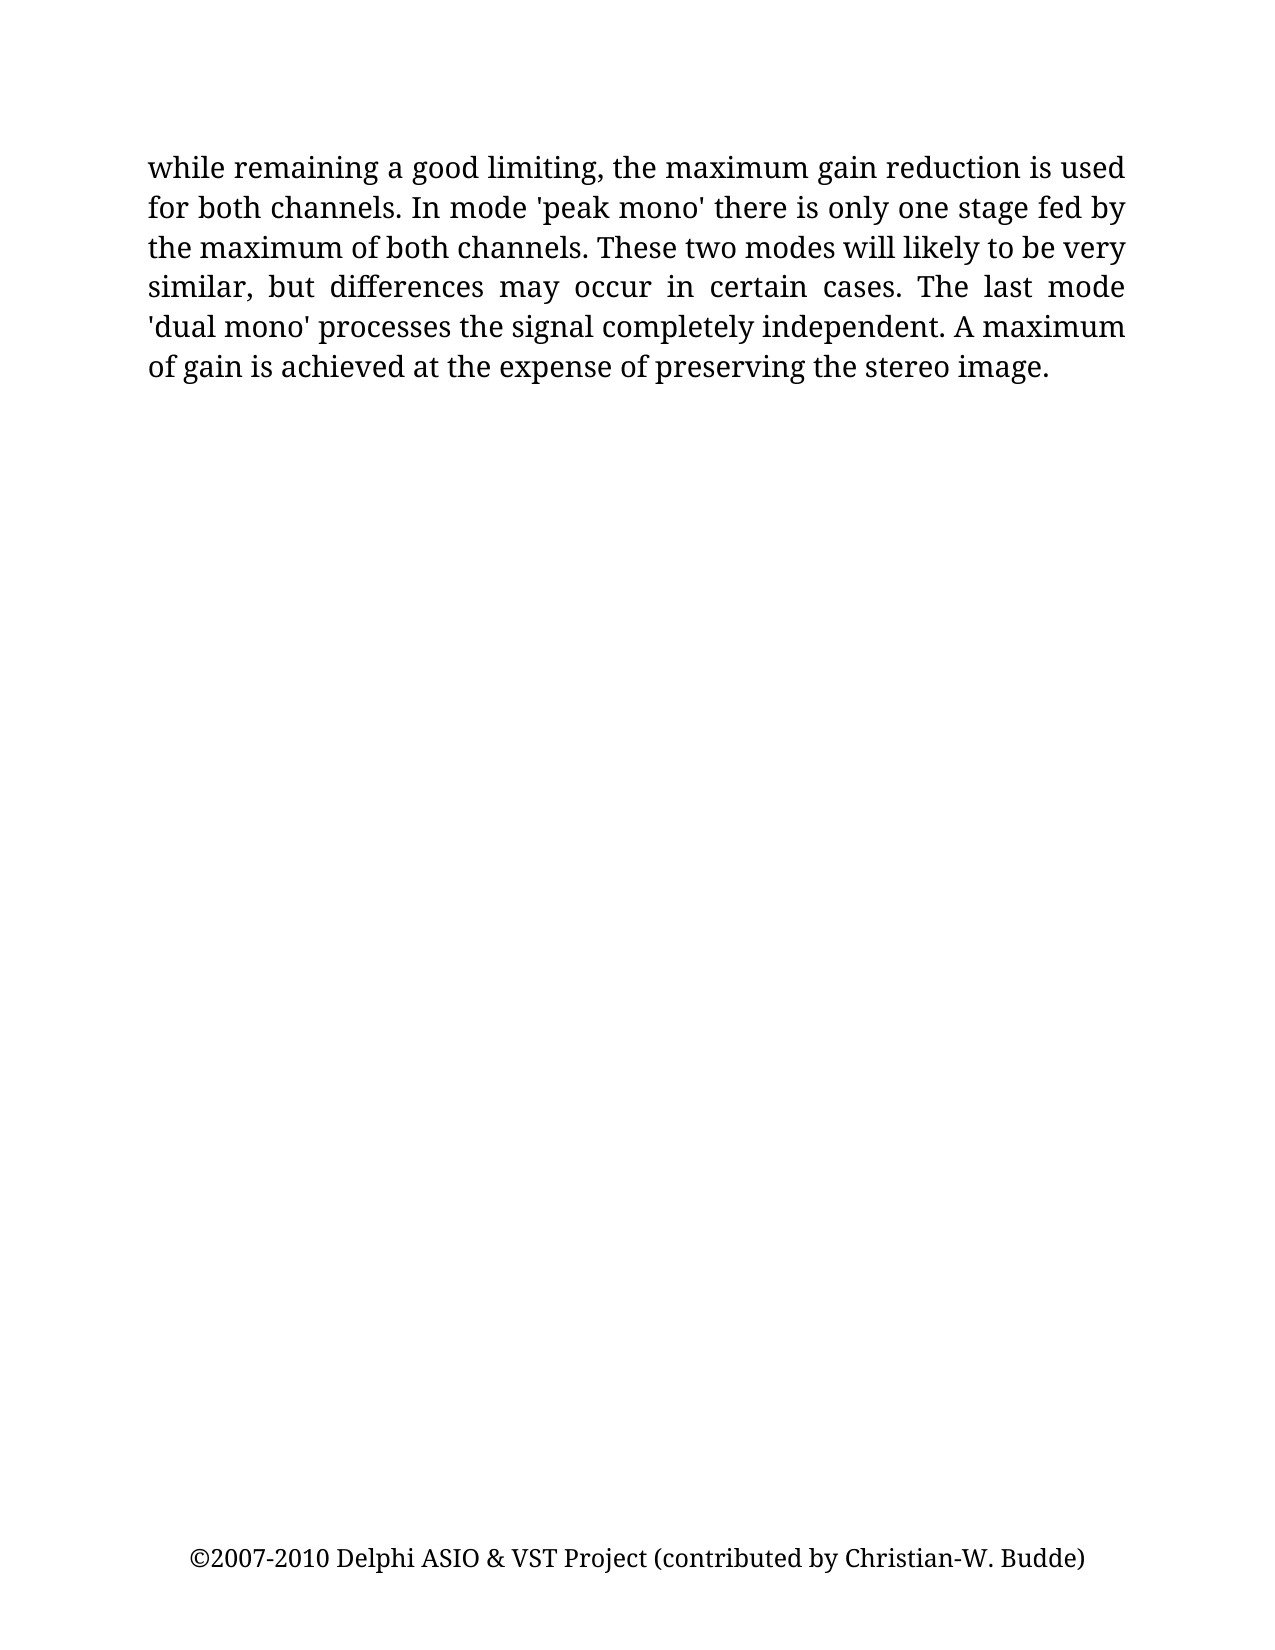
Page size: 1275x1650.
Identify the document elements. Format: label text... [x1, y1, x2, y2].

text while remaining a good limiting, the maximum gain reduction is used for both channels. In mode 'peak mono' there is only one stage fed by the maximum of both channels. These two modes will likely to be very similar, but differences may occur in certain cases. The last mode 'dual mono' processes the signal completely independent. A maximum of gain is achieved at the expense of preserving the stereo image. [148, 148, 1127, 386]
